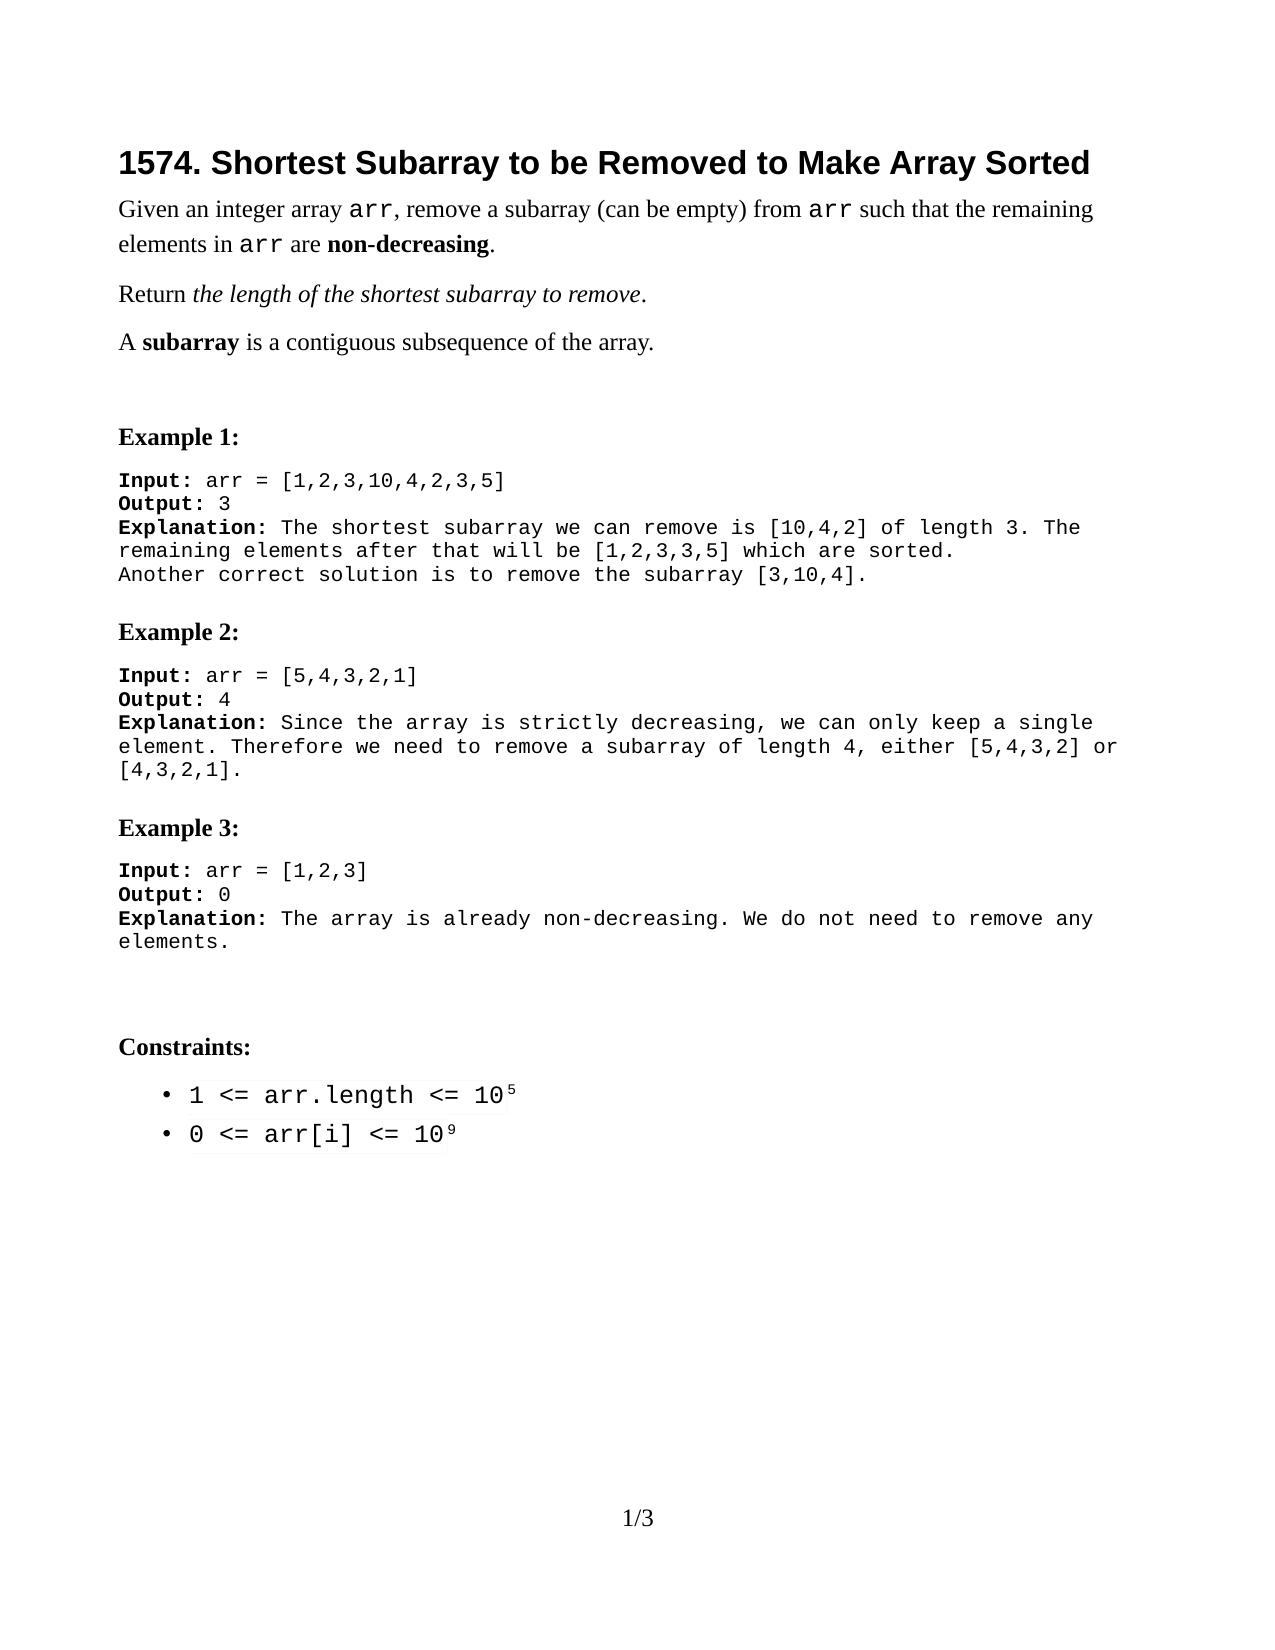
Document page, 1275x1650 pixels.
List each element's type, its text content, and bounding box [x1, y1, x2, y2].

text Output: 3 [118, 493, 1157, 517]
text Example 3: [118, 813, 1157, 841]
text Output: 0 [118, 884, 1157, 907]
text A subarray is a contiguous subsequence of the array. [118, 327, 1157, 356]
subtitle 1574. Shortest Subarray to be Removed to Make Array Sorted [118, 143, 1157, 182]
text Given an integer array arr, remove a subarray (can be empty) from arr such that the remaining elements in arr are non-decreasing. [118, 194, 1157, 260]
text Another correct solution is to remove the subarray [3,10,4]. [118, 564, 1157, 588]
list 1 <= arr.length <= 105 [162, 1079, 507, 1114]
text Input: arr = [5,4,3,2,1] [118, 665, 1157, 688]
text Example 1: [118, 422, 1157, 451]
text Explanation: The shortest subarray we can remove is [10,4,2] of length 3. The remaining elements after that will be [1,2,3,3,5] which are sorted. [118, 517, 1157, 564]
text Input: arr = [1,2,3,10,4,2,3,5] [118, 469, 1157, 493]
list 1 <= arr.length <= 105 [508, 1079, 1157, 1114]
text Explanation: Since the array is strictly decreasing, we can only keep a single element. Therefore we need to remove a subarray of length 4, either [5,4,3,2] or [4,3,2,1]. [118, 712, 1157, 783]
text Input: arr = [1,2,3] [118, 860, 1157, 884]
list 0 <= arr[i] <= 109 [162, 1119, 447, 1153]
text Explanation: The array is already non-decreasing. We do not need to remove any elements. [118, 907, 1157, 955]
text Example 2: [118, 617, 1157, 646]
text Return the length of the shortest subarray to remove. [118, 279, 1157, 308]
text Constraints: [118, 1032, 1157, 1061]
text Output: 4 [118, 688, 1157, 712]
list 0 <= arr[i] <= 109 [448, 1119, 1157, 1153]
